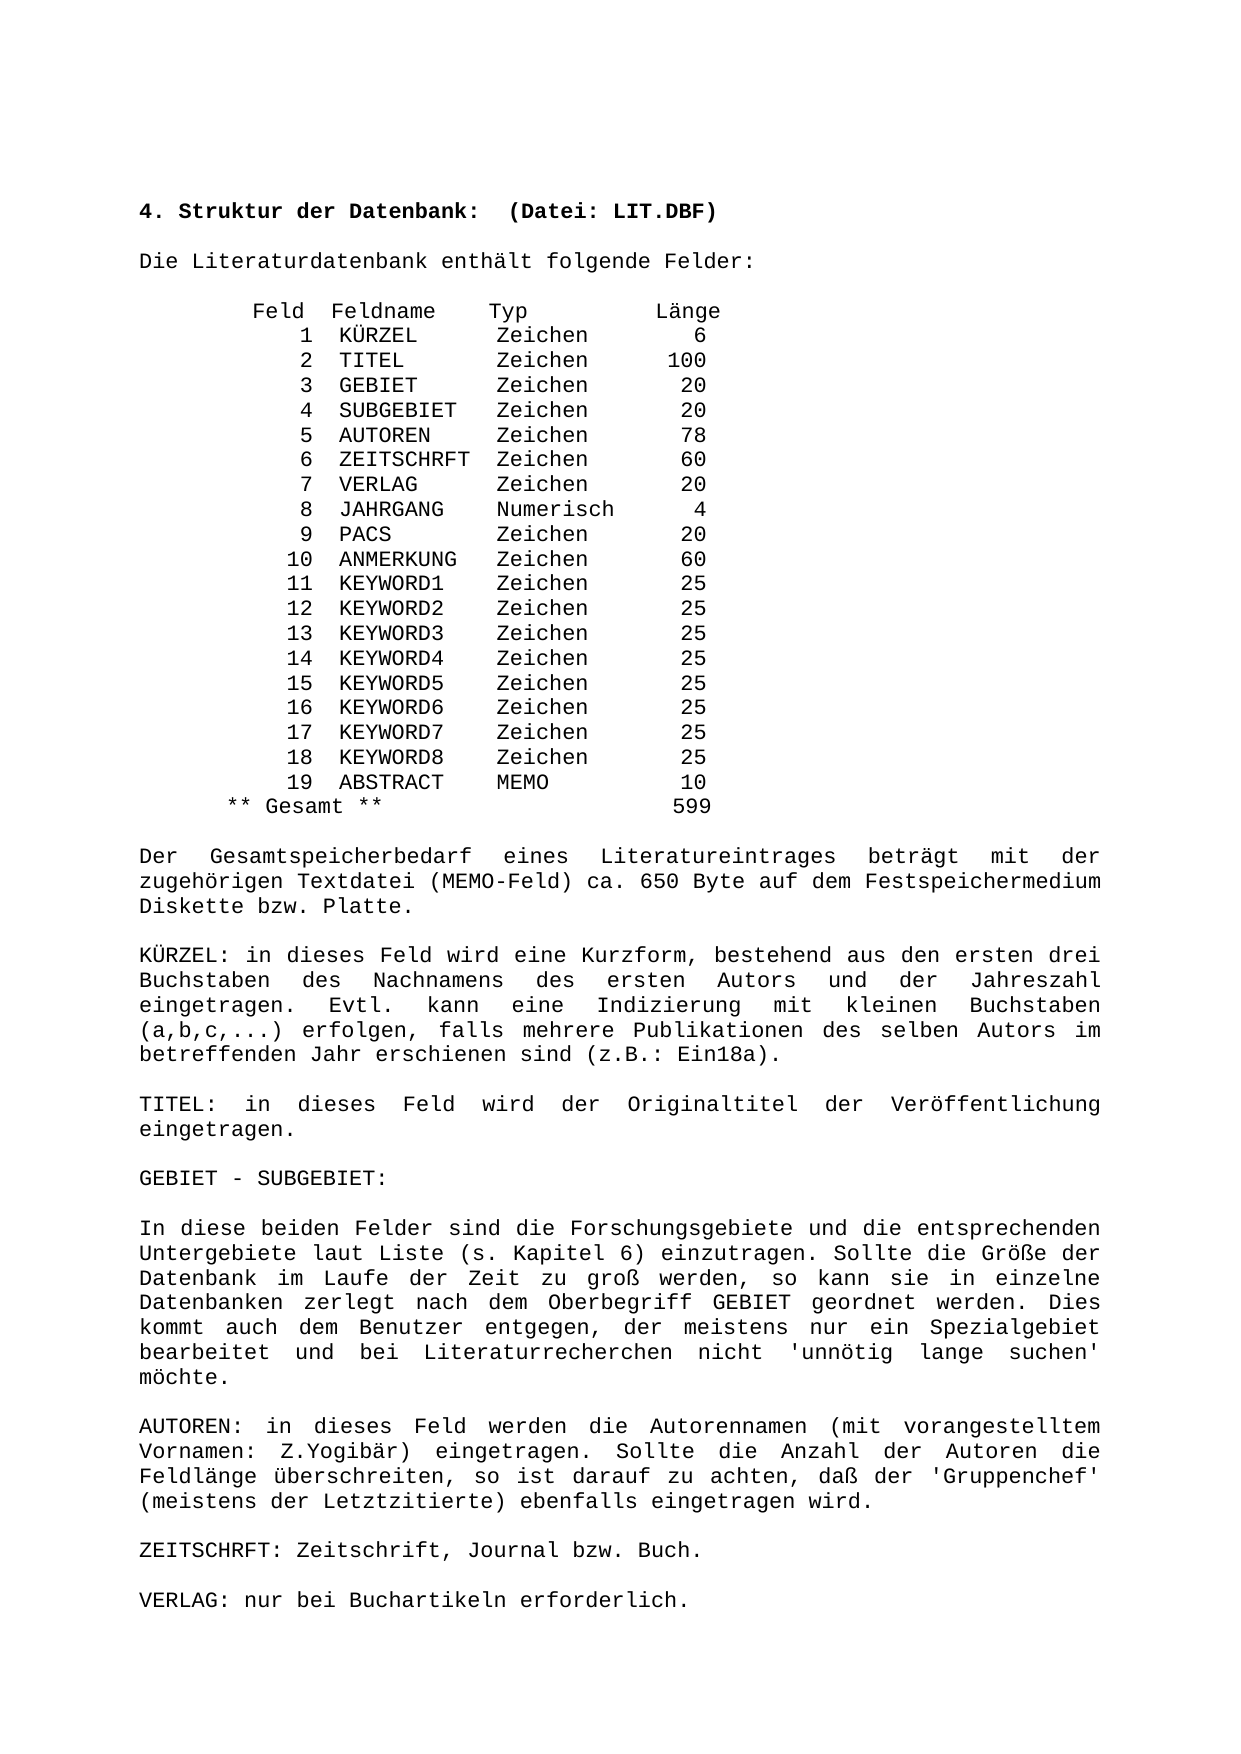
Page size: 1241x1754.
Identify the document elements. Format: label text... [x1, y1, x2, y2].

text Die Literaturdatenbank enthält folgende Felder: [139, 250, 1101, 275]
text 9 PACS Zeichen 20 [139, 523, 1101, 548]
text 7 VERLAG Zeichen 20 [139, 473, 1101, 498]
text 15 KEYWORD5 Zeichen 25 [139, 672, 1101, 696]
text 6 ZEITSCHRFT Zeichen 60 [139, 448, 1101, 473]
text 2 TITEL Zeichen 100 [139, 349, 1101, 374]
text 8 JAHRGANG Numerisch 4 [139, 498, 1101, 523]
text GEBIET - SUBGEBIET: [139, 1167, 1101, 1192]
text 1 KÜRZEL Zeichen 6 [139, 324, 1101, 349]
text KÜRZEL: in dieses Feld wird eine Kurzform, bestehend aus den ersten drei Buchstaben des Nachnamens des ersten Au­tors und der Jahreszahl eingetragen. Evtl. kann eine In­dizierung mit kleinen Buchstaben (a,b,c,...) erfolgen, falls mehrere Publikationen des selben Autors im betref­fenden Jahr erschienen sind (z.B.: Ein18a). [139, 944, 1101, 1068]
text AUTOREN: in dieses Feld werden die Autorennamen (mit vorangestelltem Vornamen: Z.Yogibär) eingetragen. Sollte die Anzahl der Autoren die Feldlänge überschreiten, so ist darauf zu achten, daß der 'Gruppenchef' (meistens der Letztzitierte) ebenfalls eingetragen wird. [139, 1415, 1101, 1514]
text 17 KEYWORD7 Zeichen 25 [139, 721, 1101, 746]
text 5 AUTOREN Zeichen 78 [139, 424, 1101, 448]
text 16 KEYWORD6 Zeichen 25 [139, 696, 1101, 721]
text Feld Feldname Typ Länge [139, 300, 1101, 324]
text ** Gesamt ** 599 [139, 796, 1101, 820]
text 11 KEYWORD1 Zeichen 25 [139, 572, 1101, 597]
text ZEITSCHRFT: Zeitschrift, Journal bzw. Buch. [139, 1539, 1101, 1564]
text 3 GEBIET Zeichen 20 [139, 374, 1101, 399]
text 12 KEYWORD2 Zeichen 25 [139, 597, 1101, 622]
text 4. Struktur der Datenbank: (Datei: LIT.DBF) [139, 201, 1101, 225]
text 18 KEYWORD8 Zeichen 25 [139, 746, 1101, 771]
text TITEL: in dieses Feld wird der Originaltitel der Veröffentlichung eingetragen. [139, 1093, 1101, 1143]
text 4 SUBGEBIET Zeichen 20 [139, 399, 1101, 424]
text 13 KEYWORD3 Zeichen 25 [139, 622, 1101, 647]
text 10 ANMERKUNG Zeichen 60 [139, 548, 1101, 572]
text In diese beiden Felder sind die Forschungsgebiete und die entsprechenden Untergebiete laut Liste (s. Kapitel 6) ein­zutragen. Sollte die Größe der Datenbank im Laufe der Zeit zu groß werden, so kann sie in einzelne Datenbanken zer­legt nach dem Oberbegriff GEBIET geordnet werden. Dies kommt auch dem Benutzer entgegen, der meistens nur ein Spezialgebiet bearbeitet und bei Literaturrecherchen nicht 'unnötig lange suchen' möchte. [139, 1217, 1101, 1391]
text 19 ABSTRACT MEMO 10 [139, 771, 1101, 796]
text Der Gesamtspeicherbedarf eines Literatureintrages beträgt mit der zugehörigen Textdatei (MEMO-Feld) ca. 650 Byte auf dem Festspeichermedium Diskette bzw. Platte. [139, 845, 1101, 919]
text 14 KEYWORD4 Zeichen 25 [139, 647, 1101, 672]
text VERLAG: nur bei Buchartikeln erforderlich. [139, 1589, 1101, 1614]
